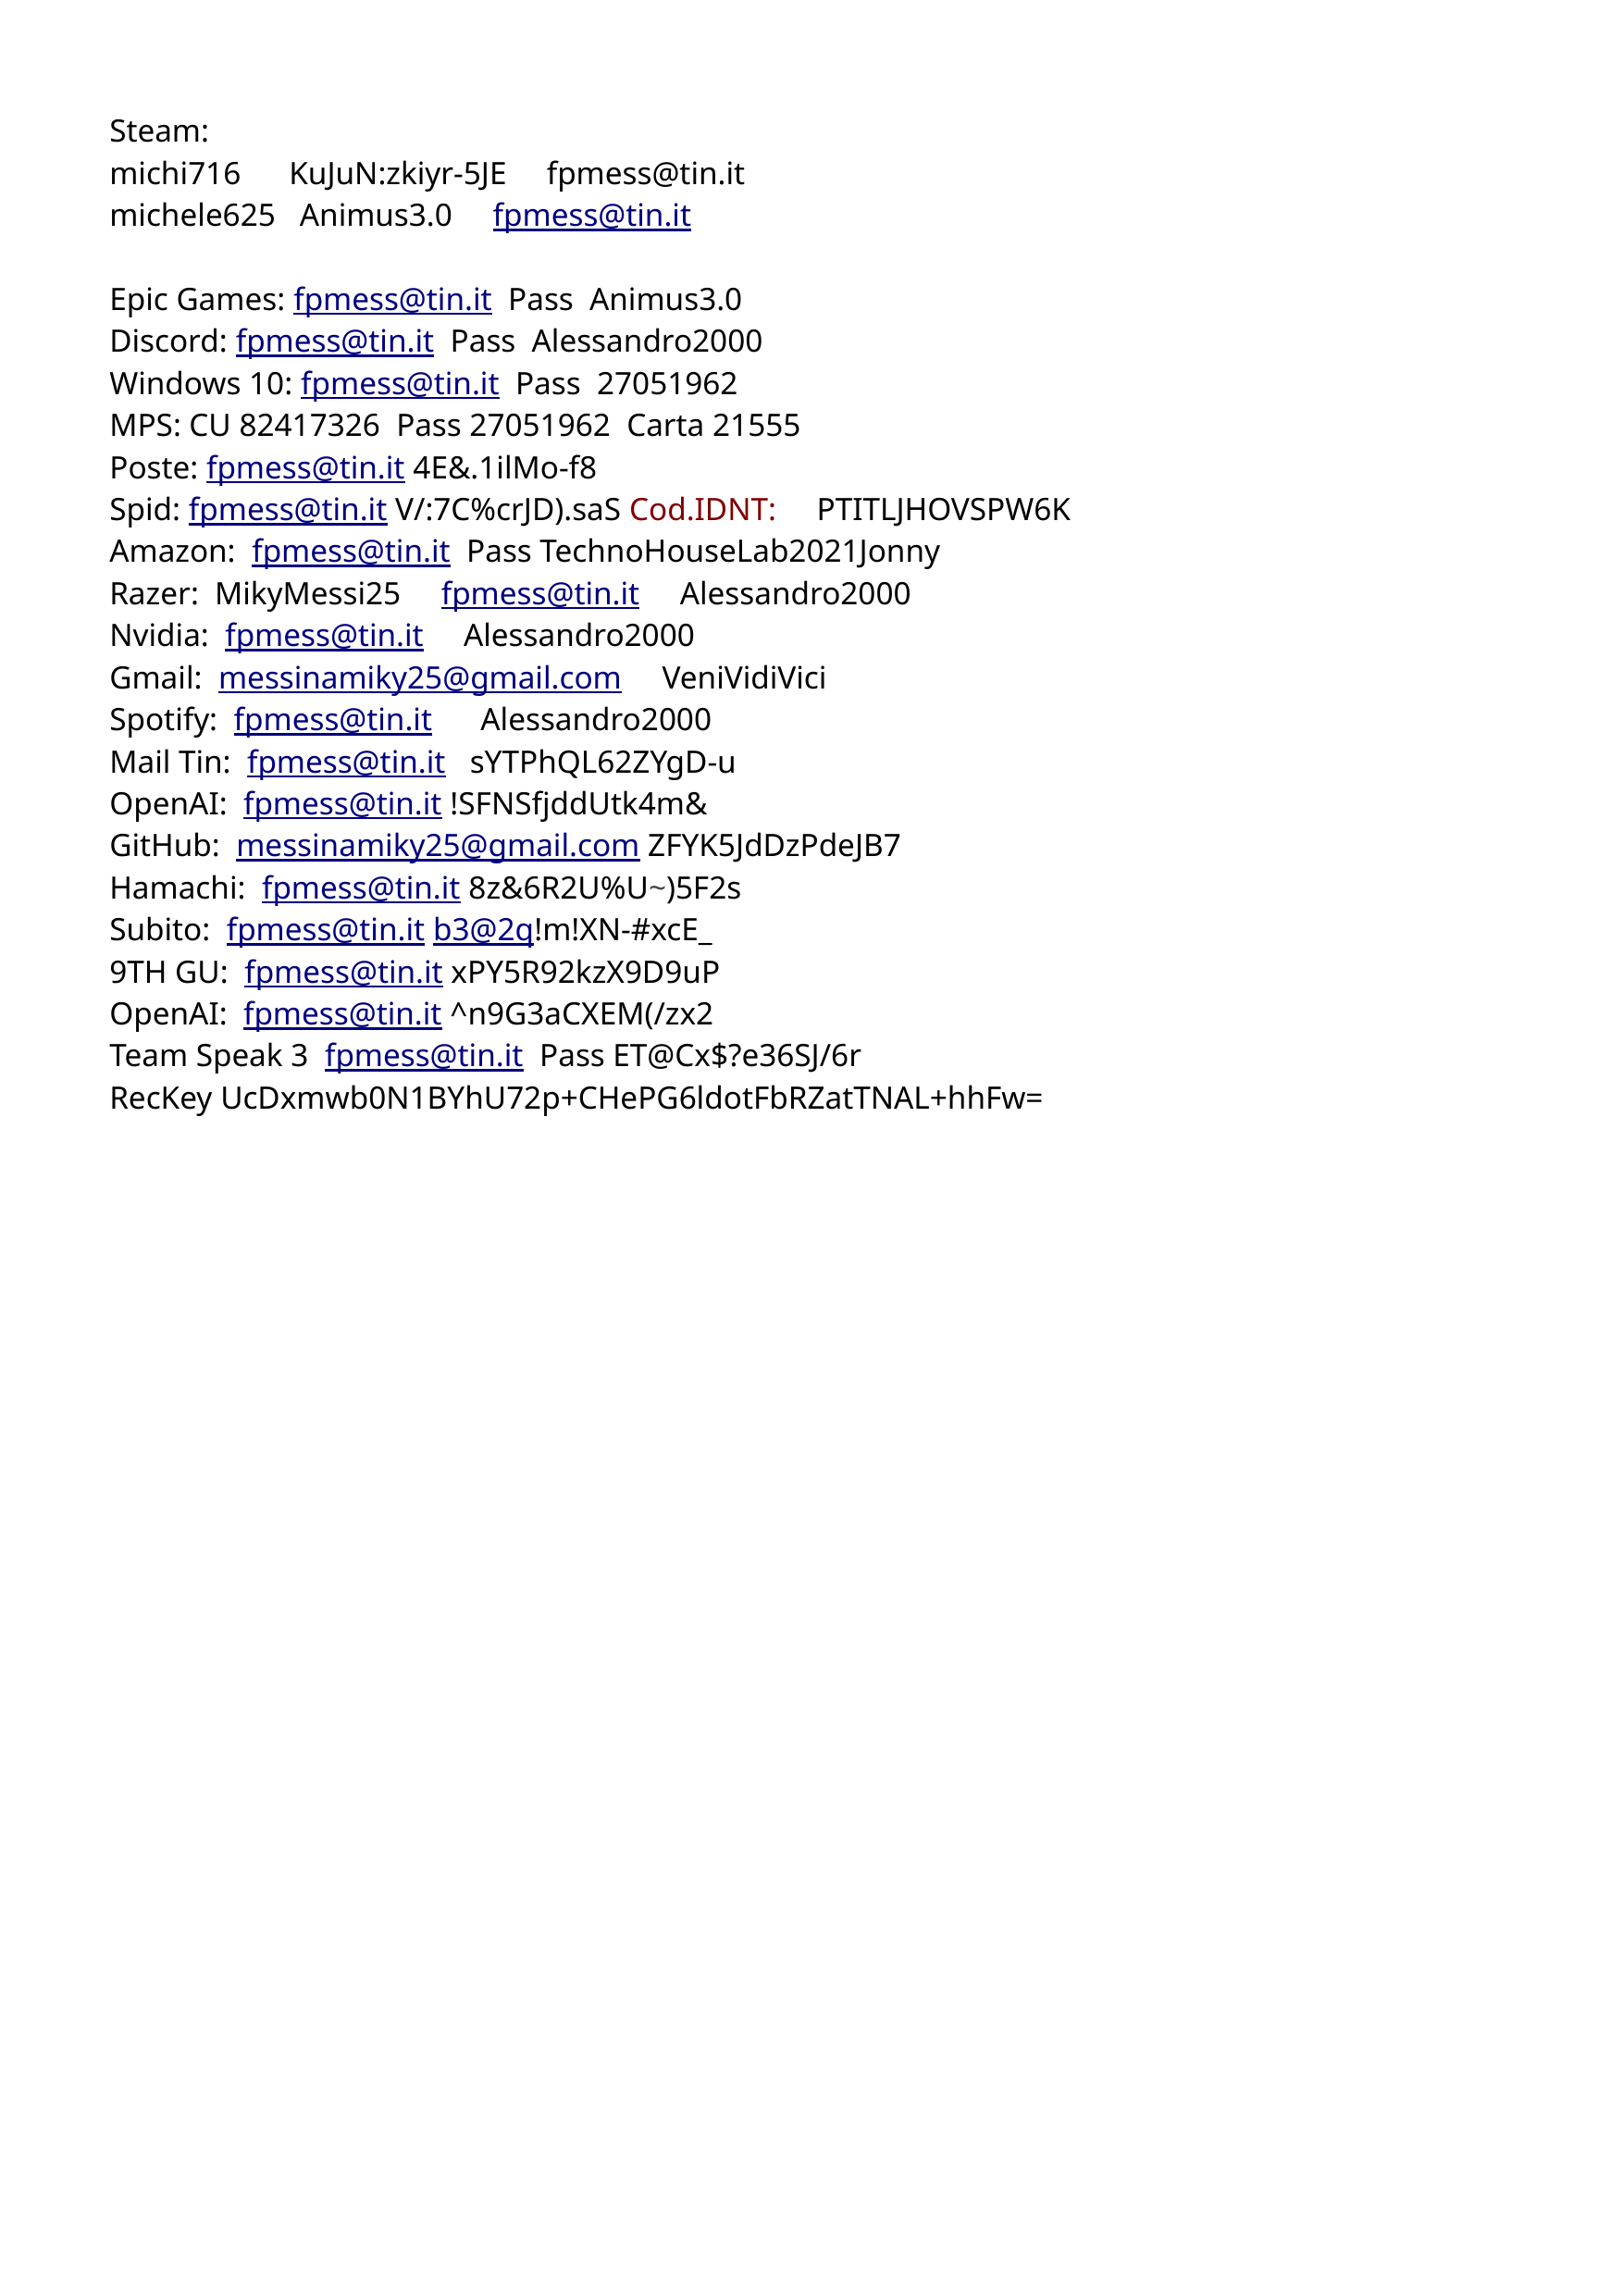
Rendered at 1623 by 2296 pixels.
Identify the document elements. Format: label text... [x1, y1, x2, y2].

text michi716 KuJuN:zkiyr-5JE fpmess@tin.it michele625 Animus3.0 fpmess@tin.it [109, 151, 1514, 235]
text Razer: MikyMessi25 fpmess@tin.it Alessandro2000 Nvidia: fpmess@tin.it Alessandro2000 Gmail: messinamiky25@gmail.com VeniVidiVici [109, 572, 1514, 698]
text 9TH GU: fpmess@tin.it xPY5R92kzX9D9uP OpenAI: fpmess@tin.it ^n9G3aCXEM(/zx2 [109, 949, 1514, 1034]
text Steam: [109, 109, 1514, 151]
text OpenAI: fpmess@tin.it !SFNSfjddUtk4m& [109, 782, 1514, 824]
text Epic Games: fpmess@tin.it Pass Animus3.0 Discord: fpmess@tin.it Pass Alessandro2000 Windows 10: fpmess@tin.it Pass 27051962 MPS: CU 82417326 Pass 27051962 Carta 21555 Poste: fpmess@tin.it 4E&.1ilMo-f8 Spid: fpmess@tin.it V/:7C%crJD).saS Cod.IDNT: PTITLJHOVSPW6K Amazon: fpmess@tin.it Pass TechnoHouseLab2021Jonny [109, 278, 1514, 572]
text GitHub: messinamiky25@gmail.com ZFYK5JdDzPdeJB7 Hamachi: fpmess@tin.it 8z&6R2U%U~)5F2s Subito: fpmess@tin.it b3@2q!m!XN-#xcE_ [109, 824, 1514, 949]
text Spotify: fpmess@tin.it Alessandro2000 [109, 698, 1514, 739]
text Mail Tin: fpmess@tin.it sYTPhQL62ZYgD-u [109, 739, 1514, 782]
text Team Speak 3 fpmess@tin.it Pass ET@Cx$?e36SJ/6r RecKey UcDxmwb0N1BYhU72p+CHePG6ldotFbRZatTNAL+hhFw= [109, 1034, 1514, 1118]
